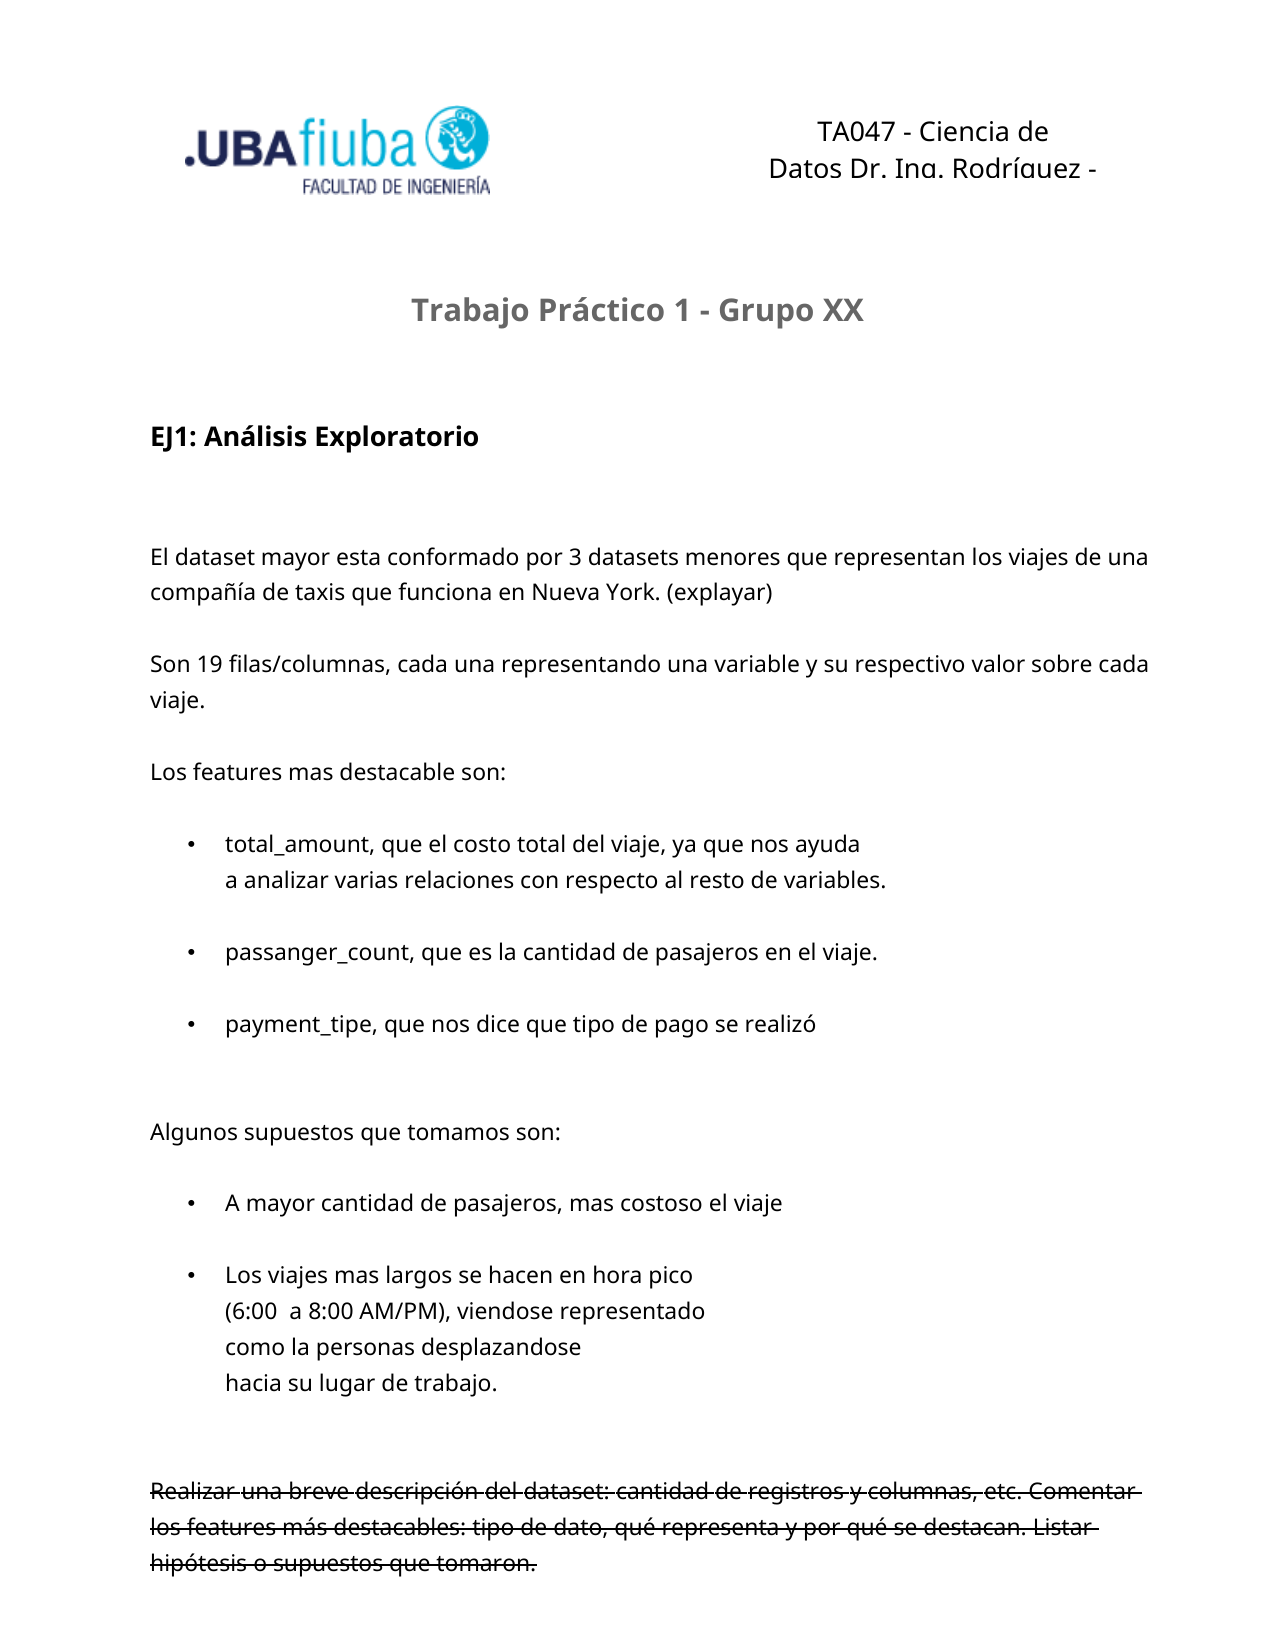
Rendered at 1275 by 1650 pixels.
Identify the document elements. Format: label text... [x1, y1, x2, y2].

title Trabajo Práctico 1 - Grupo XX [150, 288, 1125, 331]
text Realizar una breve descripción del dataset: cantidad de registros y columnas, etc. Comentar los features más destacables: tipo de dato, qué representa y por qué se destacan. Listar hipótesis o supuestos que tomaron. [150, 1475, 1162, 1578]
list Los viajes mas largos se hacen en hora pico (6:00 a 8:00 AM/PM), viendose representado como la personas desplazandose hacia su lugar de trabajo. [187, 1259, 1162, 1398]
list payment_tipe, que nos dice que tipo de pago se realizó [187, 1008, 1162, 1039]
subtitle EJ1: Análisis Exploratorio [150, 417, 1162, 454]
list passanger_count, que es la cantidad de pasajeros en el viaje. [187, 936, 1162, 967]
text Algunos supuestos que tomamos son: [150, 1115, 1162, 1147]
picture [185, 105, 490, 195]
list total_amount, que el costo total del viaje, ya que nos ayuda a analizar varias relaciones con respecto al resto de variables. [187, 828, 1162, 895]
list A mayor cantidad de pasajeros, mas costoso el viaje [187, 1187, 1162, 1218]
text El dataset mayor esta conformado por 3 datasets menores que representan los viajes de una compañía de taxis que funciona en Nueva York. (explayar) Son 19 filas/columnas, cada una representando una variable y su respectivo valor sobre cada viaje. Los features mas destacable son: [150, 540, 1162, 787]
